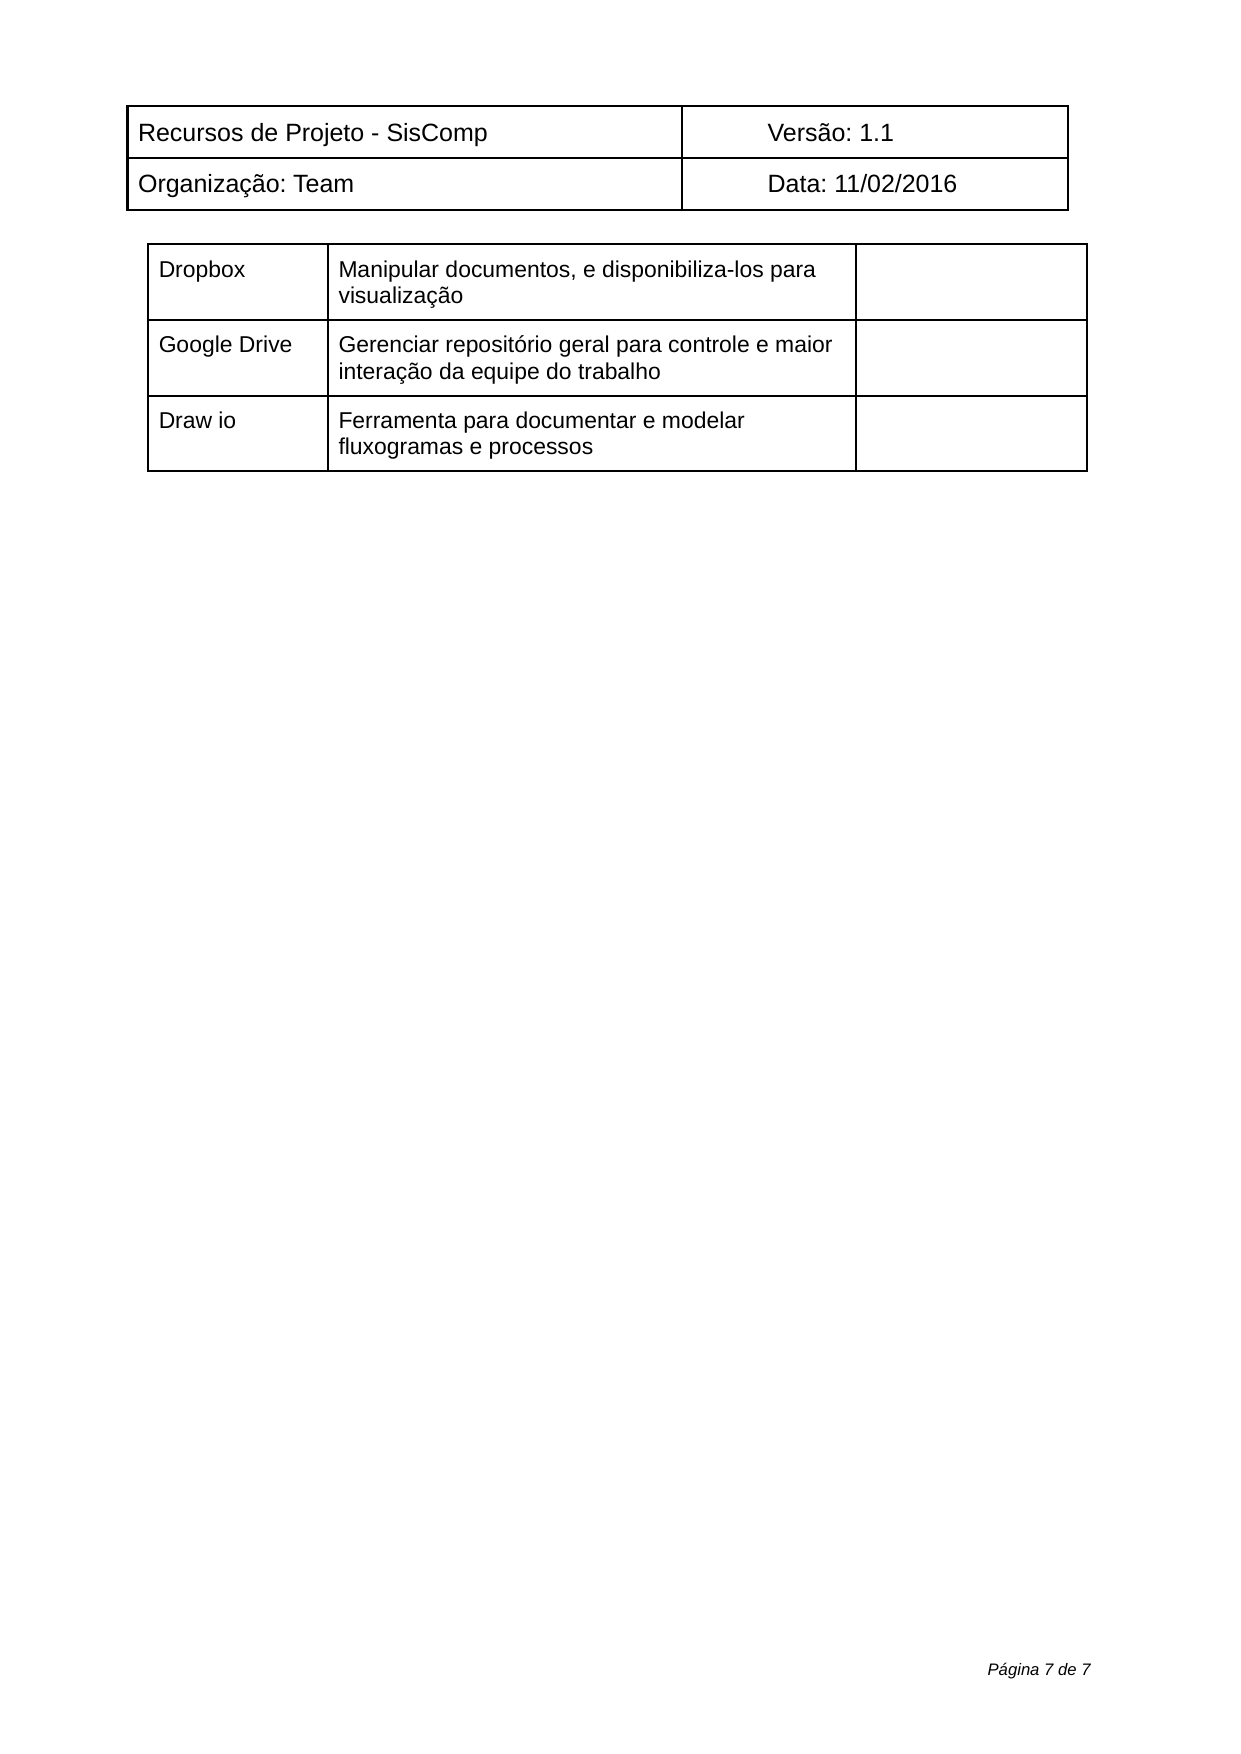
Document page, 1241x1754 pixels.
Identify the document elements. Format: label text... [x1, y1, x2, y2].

table_cell [857, 321, 1086, 394]
table_cell Manipular documentos, e disponibiliza-los para visualização [329, 245, 855, 319]
table_cell [857, 397, 1086, 470]
table_cell [857, 245, 1086, 319]
table_cell Ferramenta para documentar e modelar fluxogramas e processos [329, 397, 855, 470]
table_cell Gerenciar repositório geral para controle e maior interação da equipe do trabalho [329, 321, 855, 394]
table_cell Google Drive [149, 321, 327, 394]
table_cell Draw io [149, 397, 327, 470]
table_cell Dropbox [149, 245, 327, 319]
